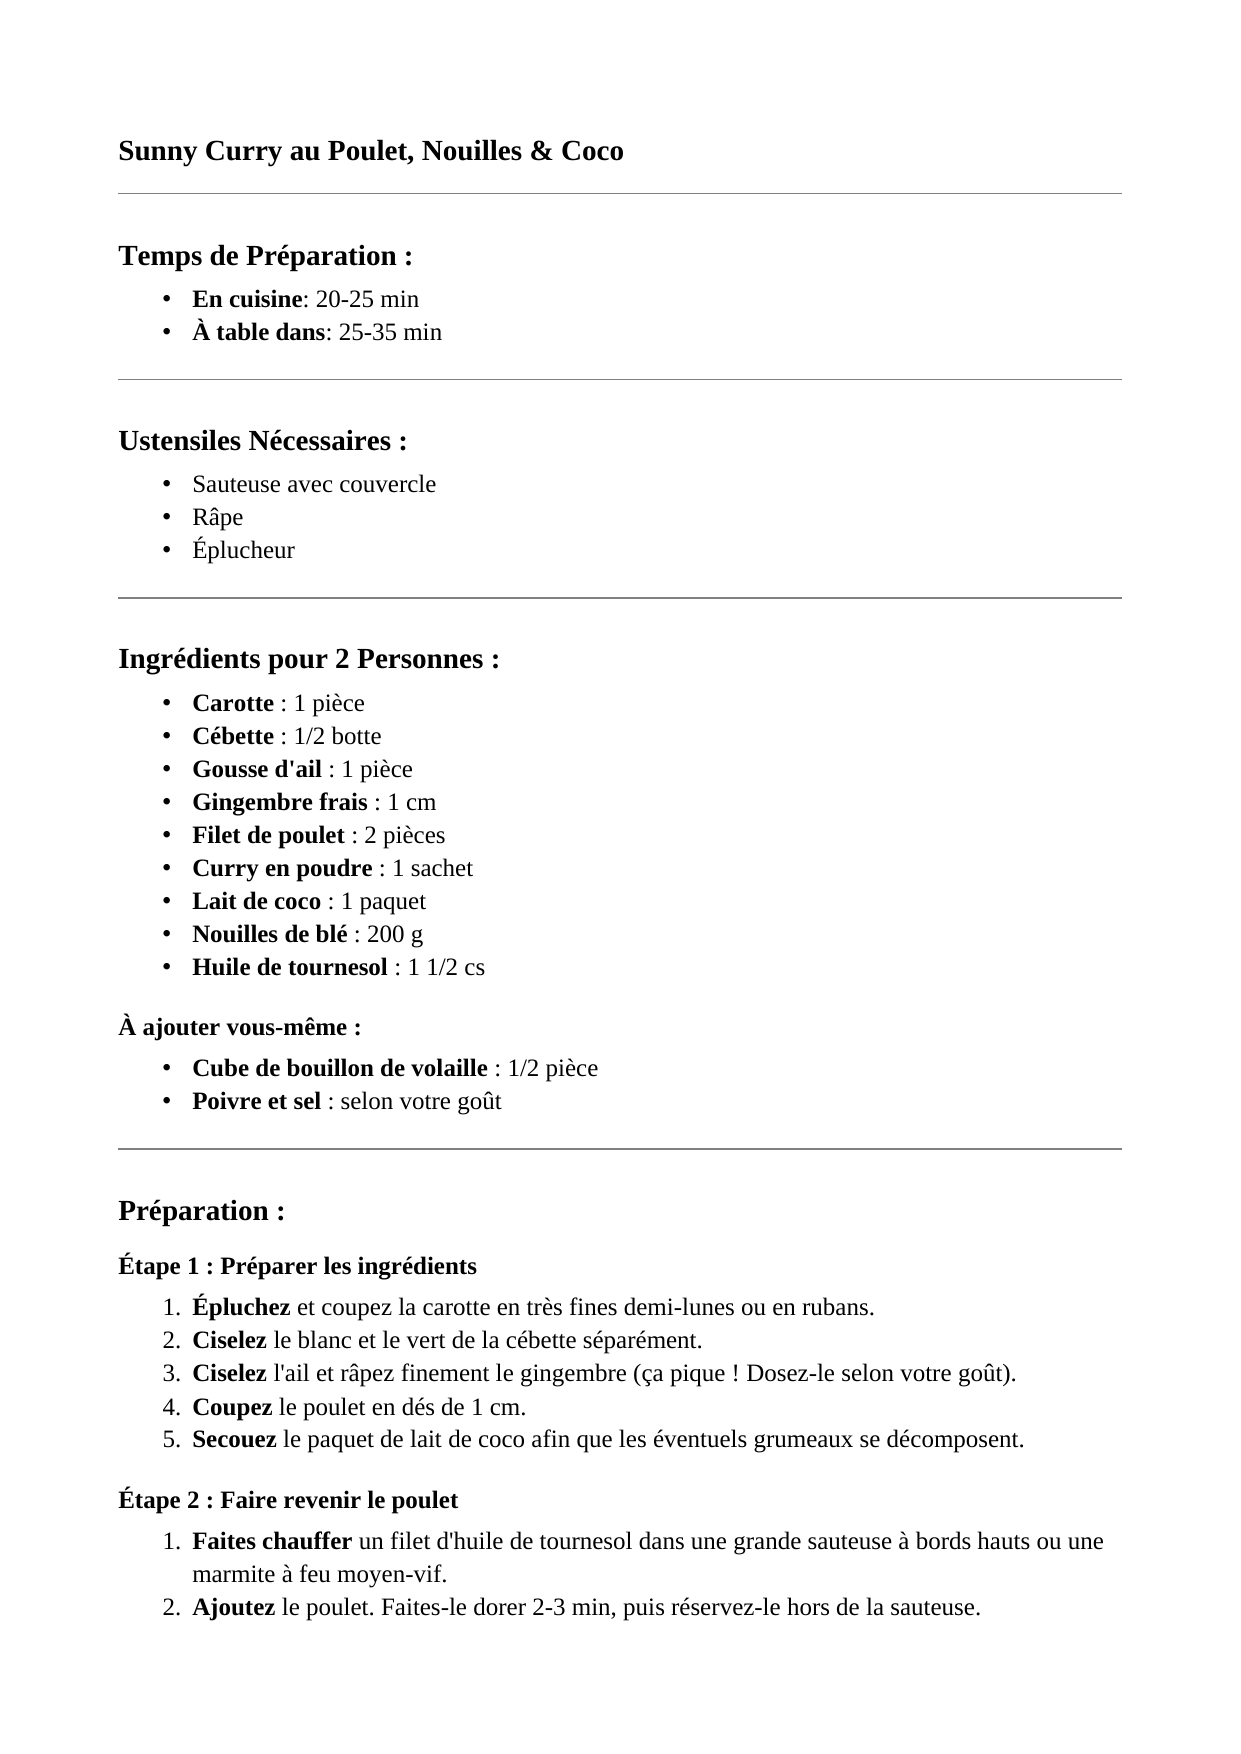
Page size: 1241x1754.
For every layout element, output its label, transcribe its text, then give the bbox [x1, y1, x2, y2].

subtitle Étape 2 : Faire revenir le poulet [118, 1485, 1122, 1513]
subtitle Préparation : [118, 1193, 1122, 1226]
list Faites chauffer un filet d'huile de tournesol dans une grande sauteuse à bords hauts ou une marmite à feu moyen-vif. [162, 1526, 1122, 1588]
list Filet de poulet : 2 pièces [162, 820, 1122, 848]
list Curry en poudre : 1 sachet [162, 853, 1122, 882]
list Carotte : 1 pièce [162, 688, 1122, 716]
list Ciselez le blanc et le vert de la cébette séparément. [162, 1326, 1122, 1354]
list Gousse d'ail : 1 pièce [162, 754, 1122, 782]
list Ajoutez le poulet. Faites-le dorer 2-3 min, puis réservez-le hors de la sauteuse. [162, 1592, 1122, 1621]
list Nouilles de blé : 200 g [162, 919, 1122, 948]
list Éplucheur [162, 535, 1122, 564]
list Secouez le paquet de lait de coco afin que les éventuels grumeaux se décomposent. [162, 1424, 1122, 1453]
list Coupez le poulet en dés de 1 cm. [162, 1392, 1122, 1420]
list Gingembre frais : 1 cm [162, 787, 1122, 816]
subtitle Ustensiles Nécessaires : [118, 423, 1122, 457]
list Huile de tournesol : 1 1/2 cs [162, 952, 1122, 981]
list Sauteuse avec couvercle [162, 469, 1122, 498]
list Poivre et sel : selon votre goût [162, 1086, 1122, 1115]
subtitle Sunny Curry au Poulet, Nouilles & Coco [118, 133, 1122, 166]
subtitle À ajouter vous-même : [118, 1012, 1122, 1041]
list Ciselez l'ail et râpez finement le gingembre (ça pique ! Dosez-le selon votre goût). [162, 1358, 1122, 1387]
subtitle Étape 1 : Préparer les ingrédients [118, 1251, 1122, 1280]
list Cube de bouillon de volaille : 1/2 pièce [162, 1053, 1122, 1082]
list Râpe [162, 502, 1122, 531]
subtitle Ingrédients pour 2 Personnes : [118, 642, 1122, 675]
subtitle Temps de Préparation : [118, 238, 1122, 271]
list En cuisine: 20-25 min [162, 284, 1122, 312]
list Lait de coco : 1 paquet [162, 886, 1122, 914]
list Cébette : 1/2 botte [162, 721, 1122, 749]
list Épluchez et coupez la carotte en très fines demi-lunes ou en rubans. [162, 1292, 1122, 1321]
list À table dans: 25-35 min [162, 317, 1122, 345]
